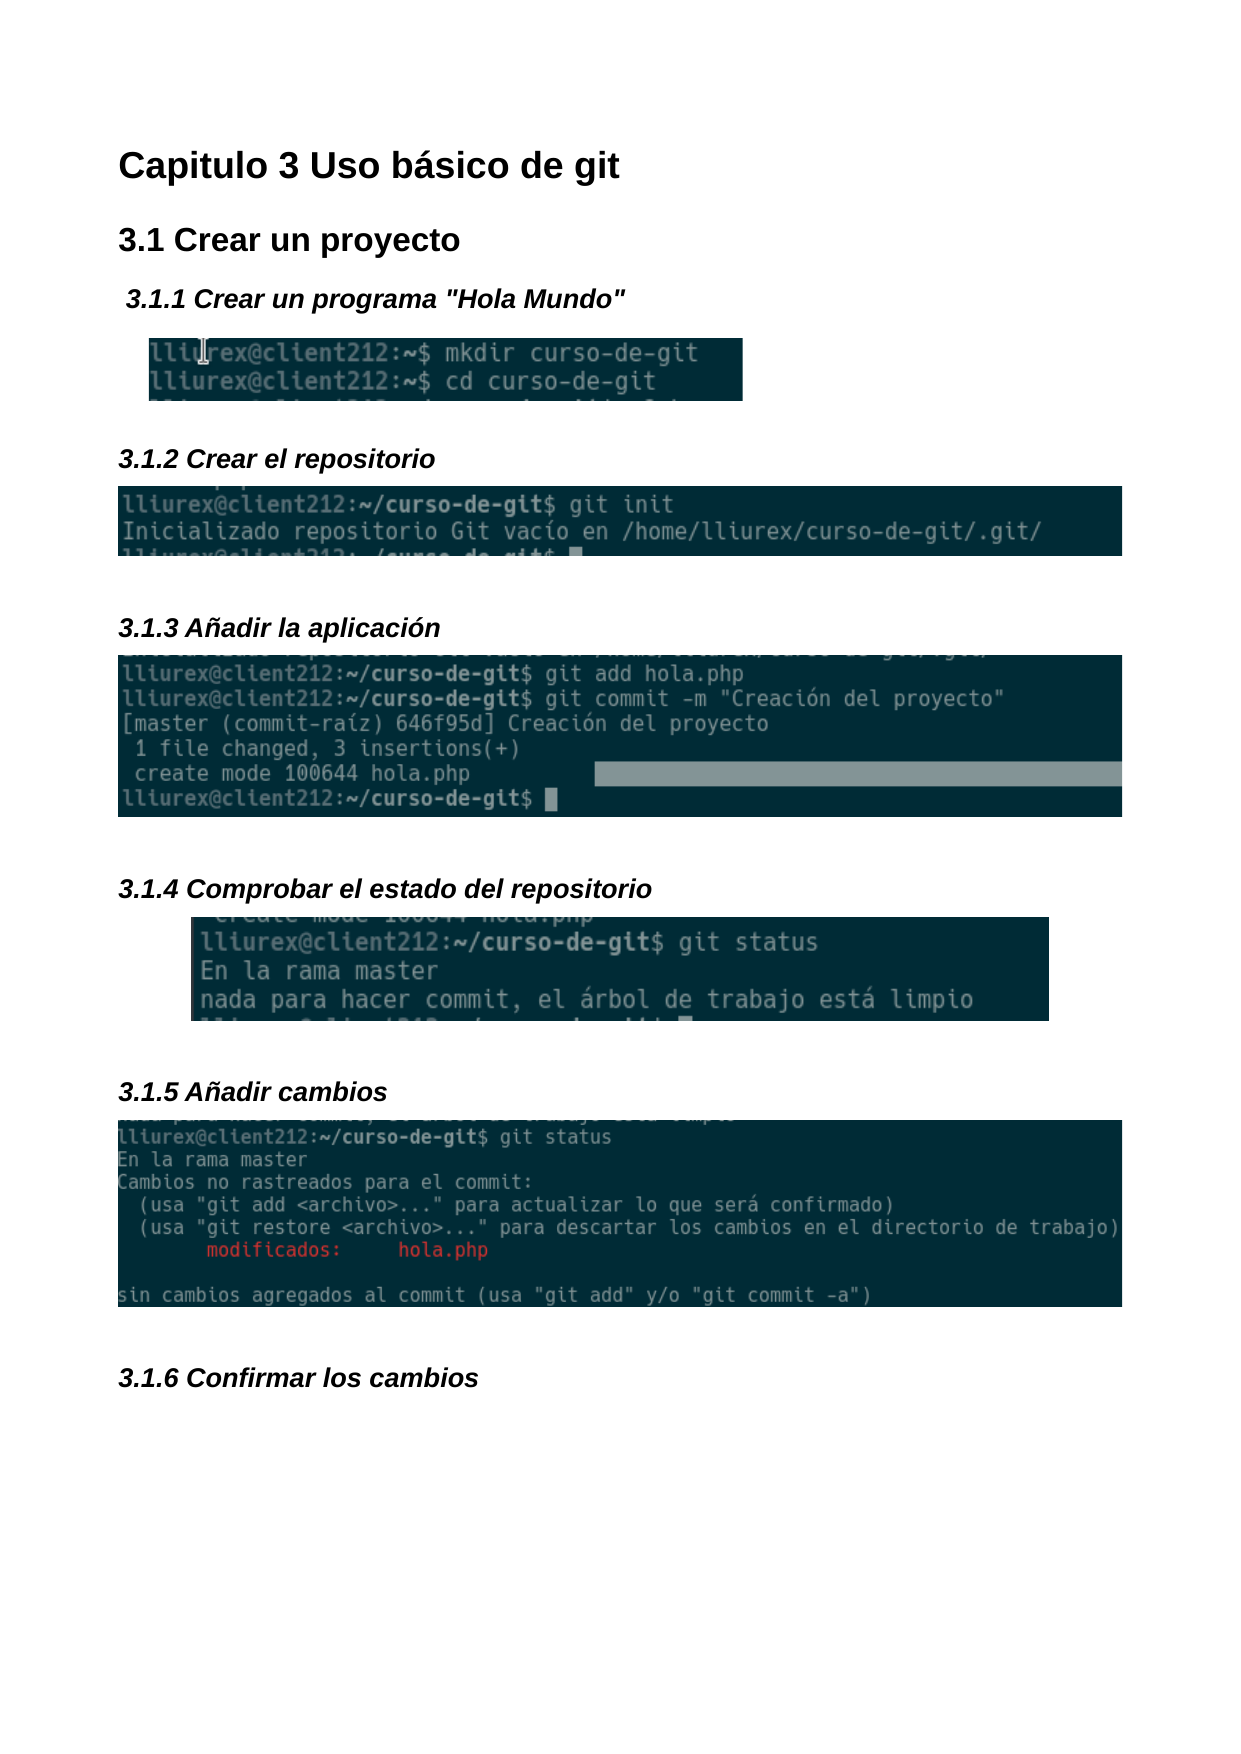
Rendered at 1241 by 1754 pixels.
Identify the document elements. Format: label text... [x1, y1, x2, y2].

picture [467, 522, 475, 539]
picture [772, 1201, 779, 1211]
picture [298, 665, 307, 681]
picture [514, 1129, 520, 1143]
picture [215, 495, 239, 515]
picture [467, 1242, 475, 1256]
picture [469, 932, 480, 952]
picture [282, 500, 291, 512]
picture [907, 989, 915, 1008]
picture [658, 347, 669, 366]
picture [186, 1178, 194, 1188]
picture [513, 1223, 520, 1234]
picture [149, 790, 159, 805]
picture [446, 343, 473, 361]
picture [208, 1223, 216, 1237]
picture [662, 526, 686, 539]
picture [261, 769, 270, 780]
picture [186, 1129, 216, 1146]
picture [680, 994, 691, 1008]
picture [946, 655, 954, 660]
picture [230, 989, 240, 1008]
picture [385, 769, 394, 780]
picture [863, 994, 873, 1008]
picture [546, 1201, 554, 1211]
picture [679, 1016, 692, 1021]
picture [332, 1178, 340, 1188]
picture [545, 549, 554, 556]
picture [371, 937, 381, 950]
picture [509, 715, 518, 731]
picture [647, 715, 655, 731]
picture [716, 522, 725, 539]
picture [198, 665, 232, 683]
picture [248, 690, 258, 706]
picture [216, 917, 226, 922]
picture [807, 937, 817, 950]
picture [558, 1220, 565, 1234]
picture [285, 665, 294, 681]
picture [609, 665, 618, 681]
picture [174, 669, 182, 681]
picture [259, 794, 282, 805]
picture [276, 1246, 284, 1256]
picture [561, 347, 570, 361]
picture [546, 376, 556, 389]
picture [547, 694, 556, 710]
picture [334, 343, 345, 361]
picture [410, 669, 419, 681]
picture [287, 1246, 295, 1256]
picture [163, 526, 173, 539]
picture [297, 790, 307, 805]
picture [860, 526, 870, 539]
picture [535, 1223, 543, 1234]
picture [558, 1129, 565, 1143]
picture [135, 690, 145, 706]
picture [467, 1129, 475, 1143]
picture [479, 1129, 487, 1147]
picture [366, 1201, 374, 1211]
picture [693, 1223, 701, 1234]
picture [125, 713, 131, 734]
picture [829, 1201, 858, 1211]
picture [410, 794, 432, 805]
picture [123, 665, 133, 681]
picture [150, 769, 158, 780]
picture [310, 765, 319, 780]
picture [357, 917, 367, 922]
picture [456, 1246, 464, 1260]
picture [259, 694, 270, 706]
picture [671, 1219, 678, 1234]
picture [519, 376, 528, 389]
picture [321, 495, 344, 512]
picture [413, 917, 423, 922]
picture [648, 1201, 656, 1211]
picture [399, 961, 409, 979]
picture [343, 1223, 352, 1232]
picture [287, 1291, 295, 1301]
picture [680, 937, 691, 955]
picture [592, 1201, 599, 1211]
picture [148, 343, 162, 361]
picture [135, 719, 146, 730]
picture [625, 1220, 633, 1234]
picture [344, 1178, 351, 1188]
picture [140, 1174, 160, 1188]
picture [313, 917, 321, 922]
picture [300, 965, 326, 979]
picture [374, 522, 383, 539]
picture [287, 1155, 296, 1166]
picture [569, 1287, 576, 1301]
picture [652, 932, 663, 955]
picture [276, 1197, 284, 1211]
picture [259, 669, 282, 681]
picture [390, 1178, 396, 1188]
picture [201, 932, 213, 950]
picture [648, 690, 655, 706]
picture [929, 1220, 937, 1234]
picture [900, 526, 910, 539]
picture [637, 1197, 644, 1211]
picture [558, 1201, 565, 1211]
picture [343, 917, 353, 922]
picture [403, 351, 417, 356]
picture [460, 769, 469, 785]
picture [373, 765, 381, 780]
picture [398, 694, 407, 706]
picture [554, 917, 564, 926]
picture [362, 740, 369, 756]
picture [298, 740, 307, 756]
picture [426, 499, 450, 512]
picture [486, 741, 490, 759]
picture [739, 1201, 746, 1211]
picture [242, 495, 252, 512]
picture [505, 347, 514, 361]
picture [328, 932, 339, 950]
picture [982, 694, 991, 706]
picture [441, 994, 451, 1008]
picture [945, 694, 954, 706]
picture [891, 989, 901, 1008]
picture [821, 526, 830, 539]
picture [684, 669, 693, 681]
picture [130, 1178, 137, 1188]
picture [446, 690, 494, 710]
picture [286, 917, 297, 922]
picture [266, 1242, 273, 1256]
picture [509, 665, 518, 681]
picture [1008, 1223, 1016, 1234]
picture [149, 665, 158, 681]
picture [398, 794, 406, 805]
picture [292, 371, 304, 389]
picture [932, 694, 941, 710]
picture [1098, 1223, 1106, 1234]
picture [783, 694, 792, 706]
picture [377, 1133, 385, 1143]
picture [456, 1178, 464, 1188]
picture [311, 1223, 318, 1234]
picture [737, 937, 747, 950]
picture [624, 994, 634, 1008]
picture [603, 1133, 610, 1143]
picture [174, 1133, 183, 1143]
picture [426, 526, 436, 539]
picture [220, 1155, 228, 1166]
picture [794, 522, 804, 540]
picture [884, 655, 892, 660]
picture [632, 371, 641, 389]
picture [366, 1133, 374, 1143]
picture [373, 694, 381, 706]
picture [348, 526, 357, 539]
picture [267, 500, 279, 512]
subtitle 3.1.4 Comprobar el estado del repositorio [118, 873, 1122, 904]
picture [296, 526, 304, 539]
picture [419, 343, 429, 365]
picture [715, 1223, 723, 1234]
picture [310, 690, 332, 706]
picture [385, 794, 394, 805]
picture [253, 1201, 261, 1211]
picture [456, 1201, 464, 1215]
picture [253, 1291, 261, 1301]
picture [401, 526, 410, 539]
picture [163, 1155, 171, 1166]
picture [907, 1223, 915, 1234]
picture [398, 932, 409, 950]
picture [547, 669, 556, 685]
picture [926, 526, 935, 544]
picture [559, 719, 568, 731]
picture [794, 1201, 802, 1211]
picture [501, 1133, 509, 1147]
picture [569, 547, 582, 556]
picture [164, 1201, 171, 1211]
picture [220, 376, 233, 389]
subtitle 3.1.2 Crear el repositorio [118, 443, 1122, 474]
picture [208, 376, 218, 389]
picture [332, 1201, 340, 1211]
picture [344, 1133, 351, 1143]
picture [235, 690, 245, 706]
picture [397, 715, 406, 731]
picture [410, 769, 419, 780]
picture [675, 343, 683, 361]
picture [749, 1291, 757, 1301]
picture [286, 932, 312, 954]
picture [532, 526, 541, 539]
picture [434, 1174, 441, 1188]
picture [359, 502, 372, 508]
picture [411, 1223, 419, 1234]
picture [953, 1223, 960, 1234]
picture [558, 526, 567, 539]
picture [685, 719, 692, 730]
picture [215, 549, 227, 556]
picture [708, 669, 717, 685]
picture [574, 347, 584, 361]
picture [724, 994, 733, 1008]
picture [223, 744, 232, 756]
picture [871, 690, 879, 706]
picture [615, 1223, 622, 1233]
picture [451, 522, 463, 539]
picture [298, 765, 307, 780]
picture [299, 1242, 306, 1256]
picture [447, 744, 456, 756]
picture [526, 937, 536, 950]
picture [231, 1197, 238, 1211]
picture [736, 994, 747, 1008]
picture [670, 1291, 678, 1301]
picture [216, 994, 226, 1008]
picture [961, 994, 972, 1008]
picture [572, 665, 580, 681]
picture [231, 1296, 239, 1301]
picture [957, 694, 966, 706]
picture [818, 1201, 824, 1211]
picture [796, 1287, 802, 1301]
picture [129, 1129, 138, 1143]
picture [377, 1226, 385, 1234]
picture [497, 989, 507, 1008]
picture [321, 1246, 329, 1256]
picture [624, 932, 636, 950]
picture [138, 740, 145, 756]
picture [603, 1287, 611, 1301]
subtitle 3.1.6 Confirmar los cambios [118, 1362, 1122, 1394]
picture [572, 690, 580, 706]
picture [276, 1174, 283, 1188]
picture [597, 719, 605, 731]
picture [254, 1242, 261, 1256]
picture [200, 719, 207, 731]
picture [513, 741, 517, 759]
picture [1031, 1220, 1038, 1234]
picture [997, 1220, 1005, 1234]
picture [310, 655, 318, 660]
picture [447, 715, 456, 731]
picture [504, 499, 515, 517]
picture [873, 1201, 881, 1211]
picture [561, 690, 568, 706]
picture [378, 1287, 385, 1301]
picture [124, 522, 133, 539]
picture [730, 522, 738, 539]
picture [148, 371, 162, 389]
picture [682, 1201, 689, 1211]
subtitle 3.1.3 Añadir la aplicación [118, 612, 1122, 643]
picture [444, 1133, 453, 1147]
picture [305, 376, 331, 389]
picture [637, 499, 646, 512]
picture [308, 526, 318, 539]
picture [202, 961, 212, 979]
picture [649, 1223, 655, 1234]
picture [717, 1287, 723, 1301]
picture [974, 1223, 982, 1234]
picture [965, 522, 975, 540]
picture [308, 495, 317, 512]
picture [299, 1223, 306, 1234]
picture [597, 526, 607, 539]
picture [334, 549, 344, 556]
picture [808, 694, 817, 706]
picture [460, 715, 469, 731]
picture [671, 719, 680, 735]
picture [360, 665, 369, 682]
picture [385, 965, 395, 979]
picture [806, 1287, 813, 1301]
picture [603, 1201, 611, 1211]
picture [491, 343, 500, 361]
picture [198, 744, 208, 756]
picture [310, 1201, 318, 1211]
picture [742, 526, 751, 539]
picture [236, 740, 245, 755]
picture [164, 1223, 171, 1234]
picture [597, 994, 606, 1008]
picture [897, 1223, 903, 1234]
picture [367, 1223, 374, 1234]
picture [185, 794, 196, 805]
picture [949, 989, 958, 1008]
picture [862, 1197, 870, 1211]
picture [501, 1223, 509, 1237]
picture [315, 937, 325, 950]
picture [591, 1223, 599, 1234]
picture [427, 994, 437, 1008]
picture [625, 495, 633, 512]
picture [574, 371, 584, 389]
picture [294, 549, 304, 556]
picture [276, 1129, 284, 1143]
picture [218, 522, 225, 539]
picture [311, 665, 332, 681]
picture [321, 526, 331, 543]
picture [180, 371, 191, 389]
picture [489, 376, 500, 389]
picture [609, 694, 644, 706]
picture [523, 719, 531, 730]
picture [779, 989, 787, 1012]
picture [918, 1223, 926, 1234]
picture [349, 713, 356, 731]
picture [298, 1201, 307, 1210]
picture [659, 669, 668, 681]
picture [435, 769, 444, 784]
picture [765, 937, 775, 950]
picture [992, 526, 1001, 544]
picture [198, 790, 232, 808]
picture [591, 1133, 599, 1143]
picture [130, 1155, 137, 1166]
picture [289, 1178, 295, 1188]
picture [285, 690, 294, 706]
picture [324, 719, 332, 730]
picture [749, 1201, 757, 1211]
picture [538, 937, 551, 950]
picture [441, 917, 466, 922]
picture [175, 1287, 205, 1301]
picture [235, 790, 245, 805]
picture [174, 715, 182, 731]
picture [447, 1287, 453, 1301]
picture [479, 1246, 487, 1260]
picture [241, 549, 248, 556]
subtitle 3.1 Crear un proyecto [118, 219, 1122, 258]
picture [203, 522, 212, 539]
picture [460, 744, 469, 755]
picture [447, 376, 457, 389]
picture [771, 1291, 792, 1301]
picture [285, 790, 294, 805]
picture [965, 1220, 971, 1234]
picture [886, 1220, 892, 1234]
picture [779, 932, 789, 950]
picture [265, 1291, 273, 1305]
picture [505, 526, 515, 539]
picture [467, 1178, 475, 1188]
picture [423, 1242, 430, 1256]
picture [545, 495, 555, 516]
picture [941, 522, 949, 539]
picture [703, 522, 712, 539]
picture [193, 338, 218, 366]
picture [1018, 522, 1027, 539]
picture [1043, 1223, 1050, 1233]
picture [429, 965, 437, 979]
picture [135, 665, 145, 681]
picture [161, 794, 170, 805]
picture [588, 376, 599, 389]
picture [332, 1129, 340, 1144]
picture [320, 1135, 330, 1139]
picture [546, 348, 556, 361]
picture [272, 994, 283, 1012]
picture [638, 989, 648, 1008]
picture [208, 1178, 216, 1188]
picture [255, 1223, 261, 1234]
picture [696, 937, 704, 950]
picture [230, 932, 242, 950]
picture [118, 1129, 126, 1143]
picture [771, 694, 780, 706]
picture [175, 1201, 183, 1211]
picture [387, 526, 396, 539]
picture [610, 989, 621, 1008]
picture [554, 989, 564, 1008]
picture [332, 1291, 340, 1301]
picture [591, 1291, 599, 1301]
picture [335, 740, 344, 756]
picture [733, 669, 742, 685]
picture [820, 694, 829, 706]
picture [941, 1223, 948, 1234]
picture [221, 1220, 227, 1234]
picture [457, 1287, 463, 1301]
picture [747, 694, 755, 706]
picture [509, 690, 518, 706]
picture [646, 665, 655, 681]
picture [666, 989, 676, 1008]
picture [693, 1201, 701, 1211]
picture [400, 499, 410, 512]
picture [343, 932, 354, 950]
picture [433, 1223, 443, 1232]
picture [225, 715, 229, 734]
picture [371, 965, 381, 979]
picture [411, 1246, 419, 1256]
picture [310, 1291, 318, 1301]
picture [793, 937, 803, 950]
picture [530, 549, 541, 556]
picture [532, 376, 542, 389]
picture [387, 917, 395, 922]
picture [708, 932, 718, 950]
picture [427, 917, 437, 922]
picture [454, 994, 481, 1008]
picture [123, 495, 134, 512]
picture [131, 1287, 137, 1301]
picture [536, 1197, 542, 1211]
picture [616, 343, 627, 361]
picture [554, 932, 593, 950]
subtitle 3.1.5 Añadir cambios [118, 1076, 1122, 1108]
picture [920, 694, 929, 706]
picture [231, 1242, 239, 1256]
picture [241, 1133, 251, 1143]
picture [480, 1288, 484, 1305]
picture [524, 1129, 531, 1143]
picture [360, 719, 369, 731]
picture [123, 549, 129, 556]
picture [708, 719, 717, 735]
picture [597, 694, 605, 706]
picture [400, 1242, 408, 1256]
picture [287, 715, 294, 731]
picture [397, 744, 407, 756]
picture [357, 1201, 363, 1211]
picture [805, 1223, 813, 1234]
picture [400, 1291, 408, 1301]
picture [727, 1201, 735, 1211]
picture [1076, 1223, 1084, 1234]
picture [478, 1178, 499, 1188]
picture [245, 961, 254, 979]
picture [808, 526, 817, 539]
picture [584, 719, 593, 731]
picture [1065, 1220, 1073, 1234]
picture [175, 740, 182, 756]
picture [586, 495, 594, 512]
picture [346, 672, 358, 677]
picture [273, 744, 282, 760]
picture [721, 719, 730, 731]
picture [472, 744, 481, 756]
picture [569, 1223, 577, 1234]
picture [490, 1201, 498, 1211]
picture [518, 549, 525, 556]
picture [513, 1175, 520, 1188]
picture [164, 371, 176, 389]
picture [355, 937, 368, 950]
picture [689, 522, 699, 540]
picture [288, 965, 297, 979]
picture [518, 526, 528, 539]
subtitle 3.1.1 Crear un programa "Hola Mundo" [118, 283, 1122, 314]
picture [781, 526, 791, 539]
picture [190, 526, 199, 539]
picture [208, 1201, 216, 1215]
picture [323, 765, 357, 780]
picture [136, 549, 143, 556]
picture [261, 744, 269, 755]
picture [161, 669, 170, 681]
picture [164, 1133, 171, 1143]
picture [255, 522, 265, 539]
picture [398, 765, 406, 780]
picture [235, 343, 274, 364]
picture [360, 690, 369, 707]
picture [235, 665, 245, 681]
picture [400, 1178, 408, 1188]
picture [243, 1178, 250, 1188]
picture [569, 1197, 576, 1211]
picture [188, 500, 200, 512]
picture [258, 965, 269, 979]
picture [672, 665, 680, 681]
picture [136, 769, 145, 780]
picture [152, 522, 160, 539]
picture [185, 669, 196, 681]
picture [308, 549, 317, 556]
picture [839, 1223, 847, 1234]
picture [659, 690, 667, 706]
picture [244, 1242, 250, 1256]
picture [652, 495, 659, 512]
picture [248, 744, 257, 756]
picture [161, 719, 170, 731]
picture [461, 371, 472, 389]
picture [186, 719, 195, 731]
picture [682, 1223, 689, 1234]
picture [421, 694, 432, 706]
picture [569, 1133, 577, 1143]
picture [222, 1201, 227, 1211]
picture [219, 1129, 228, 1143]
picture [573, 715, 580, 731]
picture [123, 690, 133, 706]
picture [597, 669, 605, 681]
picture [454, 940, 467, 946]
picture [582, 1201, 588, 1211]
picture [346, 697, 358, 702]
picture [236, 719, 244, 731]
picture [344, 1197, 351, 1211]
picture [696, 719, 705, 731]
picture [377, 1178, 385, 1188]
picture [858, 694, 867, 706]
picture [496, 743, 507, 754]
picture [513, 1201, 520, 1211]
picture [377, 1201, 385, 1211]
picture [277, 343, 288, 361]
picture [265, 1223, 273, 1234]
picture [1031, 522, 1041, 540]
picture [580, 1129, 587, 1143]
picture [522, 665, 531, 685]
picture [456, 1129, 465, 1143]
picture [522, 690, 531, 710]
picture [388, 1129, 431, 1143]
picture [758, 719, 767, 731]
picture [663, 495, 672, 512]
picture [835, 994, 845, 1008]
picture [244, 937, 254, 950]
picture [207, 1246, 228, 1256]
picture [366, 1178, 374, 1192]
picture [163, 1291, 171, 1301]
picture [847, 526, 856, 539]
picture [300, 1155, 306, 1166]
picture [187, 1155, 194, 1166]
picture [385, 744, 394, 756]
picture [403, 371, 430, 394]
picture [322, 549, 328, 556]
picture [624, 522, 633, 540]
picture [952, 522, 962, 539]
picture [310, 1246, 318, 1256]
picture [758, 694, 768, 706]
picture [483, 937, 494, 950]
picture [269, 526, 278, 539]
picture [851, 1219, 858, 1234]
picture [292, 343, 304, 361]
picture [783, 1201, 791, 1211]
picture [287, 765, 294, 780]
picture [231, 1129, 240, 1143]
picture [210, 1287, 216, 1301]
picture [253, 1178, 261, 1188]
picture [141, 1291, 149, 1301]
picture [256, 495, 266, 512]
picture [363, 343, 387, 361]
picture [765, 994, 775, 1008]
picture [259, 937, 269, 950]
picture [534, 719, 544, 731]
picture [398, 669, 407, 681]
picture [513, 1291, 520, 1301]
picture [387, 499, 396, 512]
picture [162, 740, 169, 755]
picture [150, 549, 157, 556]
picture [616, 376, 627, 394]
picture [355, 1223, 363, 1234]
picture [174, 694, 182, 706]
picture [873, 1220, 881, 1234]
picture [177, 500, 186, 512]
picture [422, 1223, 430, 1234]
picture [486, 713, 492, 734]
picture [302, 994, 311, 1008]
picture [695, 694, 706, 706]
picture [241, 1155, 261, 1166]
picture [271, 937, 284, 950]
picture [598, 495, 606, 512]
picture [793, 994, 803, 1008]
picture [512, 937, 522, 950]
picture [821, 994, 832, 1008]
picture [413, 932, 437, 950]
picture [636, 1223, 644, 1234]
picture [733, 719, 742, 731]
picture [621, 665, 630, 681]
picture [475, 343, 486, 361]
picture [366, 1291, 374, 1301]
picture [118, 1174, 126, 1188]
picture [355, 1133, 363, 1143]
picture [399, 917, 409, 922]
picture [215, 932, 227, 950]
picture [248, 719, 283, 731]
picture [609, 937, 621, 955]
picture [310, 1178, 318, 1188]
picture [277, 371, 289, 389]
picture [637, 522, 646, 539]
picture [522, 790, 531, 809]
picture [615, 1201, 622, 1211]
picture [216, 965, 226, 979]
picture [220, 347, 233, 361]
picture [149, 690, 158, 706]
picture [497, 937, 508, 950]
picture [687, 343, 697, 361]
picture [197, 1155, 217, 1166]
picture [343, 989, 353, 1008]
picture [137, 526, 147, 539]
picture [559, 1287, 565, 1301]
picture [588, 347, 598, 361]
picture [453, 495, 475, 512]
picture [670, 1201, 678, 1215]
picture [264, 1129, 273, 1143]
picture [385, 669, 394, 681]
picture [603, 1223, 611, 1234]
picture [415, 522, 423, 539]
picture [733, 690, 742, 706]
picture [161, 694, 170, 706]
picture [1053, 1223, 1061, 1234]
picture [287, 1129, 306, 1143]
picture [1006, 522, 1014, 539]
picture [371, 994, 381, 1008]
picture [472, 715, 481, 731]
picture [478, 499, 501, 512]
picture [970, 690, 978, 706]
picture [256, 549, 262, 556]
picture [437, 744, 443, 756]
picture [817, 1223, 825, 1234]
picture [153, 1152, 160, 1166]
picture [886, 522, 896, 539]
picture [721, 665, 730, 681]
picture [348, 371, 359, 389]
picture [524, 1201, 531, 1211]
picture [421, 669, 432, 681]
picture [165, 1174, 171, 1188]
picture [497, 917, 508, 922]
picture [231, 1220, 238, 1234]
picture [314, 994, 325, 1008]
picture [222, 769, 233, 780]
picture [751, 932, 761, 950]
picture [198, 690, 232, 708]
picture [276, 1152, 284, 1166]
picture [648, 1291, 656, 1305]
picture [321, 1174, 329, 1188]
picture [411, 1291, 443, 1301]
picture [373, 794, 381, 805]
picture [411, 744, 419, 755]
picture [321, 1223, 329, 1234]
picture [434, 1246, 442, 1256]
picture [580, 1223, 588, 1234]
picture [525, 1223, 532, 1234]
picture [727, 1287, 734, 1301]
picture [497, 690, 507, 706]
picture [508, 790, 518, 805]
picture [797, 690, 804, 706]
picture [346, 796, 358, 801]
picture [539, 994, 551, 1008]
picture [173, 769, 182, 780]
picture [174, 794, 182, 805]
picture [518, 495, 529, 512]
picture [175, 1178, 183, 1188]
picture [388, 1201, 397, 1210]
picture [485, 989, 493, 1008]
picture [118, 1152, 126, 1166]
picture [185, 694, 196, 706]
picture [187, 740, 194, 756]
picture [614, 1287, 622, 1301]
picture [357, 994, 367, 1008]
picture [909, 694, 916, 706]
picture [254, 1133, 261, 1143]
picture [334, 526, 344, 539]
picture [447, 765, 456, 780]
picture [175, 1223, 183, 1234]
picture [344, 1291, 351, 1301]
picture [141, 1129, 150, 1143]
picture [584, 526, 594, 539]
picture [582, 917, 592, 926]
picture [305, 347, 331, 361]
picture [756, 526, 765, 539]
picture [385, 694, 394, 706]
picture [276, 1223, 284, 1234]
picture [621, 715, 630, 731]
picture [179, 343, 191, 361]
picture [422, 1178, 430, 1188]
picture [287, 1220, 295, 1234]
picture [186, 765, 194, 780]
picture [845, 690, 854, 706]
picture [849, 989, 859, 1008]
picture [248, 665, 258, 681]
picture [596, 940, 606, 944]
picture [751, 989, 762, 1008]
picture [163, 500, 173, 512]
picture [355, 965, 368, 979]
picture [746, 715, 754, 731]
picture [727, 1223, 734, 1234]
picture [503, 376, 514, 389]
picture [244, 994, 255, 1008]
picture [479, 522, 488, 539]
picture [374, 495, 383, 514]
picture [561, 665, 568, 681]
picture [772, 1223, 780, 1234]
picture [123, 790, 133, 805]
picture [193, 376, 204, 389]
picture [637, 932, 648, 950]
picture [198, 769, 208, 780]
picture [265, 1197, 273, 1211]
picture [258, 917, 269, 922]
picture [136, 495, 147, 512]
picture [783, 1223, 791, 1234]
picture [294, 495, 304, 512]
picture [277, 1291, 284, 1301]
picture [530, 495, 541, 512]
picture [321, 1287, 329, 1301]
picture [760, 1291, 768, 1301]
picture [202, 994, 212, 1008]
picture [178, 522, 186, 539]
picture [265, 1155, 273, 1166]
picture [244, 917, 254, 922]
picture [310, 790, 332, 805]
picture [768, 526, 778, 539]
picture [835, 526, 843, 539]
picture [299, 1291, 306, 1305]
picture [152, 1201, 160, 1211]
picture [362, 522, 370, 539]
picture [435, 790, 494, 810]
picture [236, 371, 274, 393]
picture [532, 347, 542, 361]
picture [582, 986, 592, 1008]
picture [467, 1201, 475, 1211]
picture [373, 669, 381, 681]
picture [737, 1220, 757, 1234]
picture [242, 526, 252, 539]
picture [704, 1291, 712, 1305]
picture [161, 769, 170, 780]
picture [545, 788, 557, 811]
picture [329, 917, 339, 922]
picture [650, 526, 659, 539]
picture [348, 343, 359, 361]
picture [248, 790, 258, 805]
picture [297, 690, 307, 706]
picture [708, 989, 718, 1008]
picture [229, 526, 239, 539]
picture [895, 694, 904, 710]
picture [385, 994, 396, 1008]
picture [413, 499, 423, 512]
picture [152, 1133, 160, 1143]
picture [329, 965, 339, 979]
picture [497, 665, 507, 681]
picture [286, 994, 297, 1008]
picture [298, 715, 306, 731]
picture [248, 765, 257, 780]
picture [265, 1178, 273, 1188]
picture [335, 719, 344, 731]
picture [595, 762, 1123, 786]
picture [150, 495, 161, 512]
picture [762, 1220, 768, 1234]
picture [410, 694, 419, 706]
picture [571, 499, 580, 517]
picture [547, 719, 556, 731]
picture [220, 1178, 228, 1188]
picture [630, 347, 641, 361]
picture [525, 917, 536, 922]
picture [435, 715, 443, 731]
picture [149, 719, 158, 731]
picture [918, 994, 944, 1012]
picture [413, 965, 424, 979]
picture [203, 500, 212, 512]
picture [322, 1201, 329, 1211]
picture [435, 665, 494, 685]
picture [220, 1291, 228, 1301]
picture [409, 715, 431, 731]
picture [806, 1197, 813, 1211]
picture [236, 769, 245, 780]
picture [334, 371, 345, 389]
picture [497, 790, 507, 805]
picture [273, 694, 282, 706]
picture [363, 371, 387, 389]
picture [466, 549, 475, 556]
picture [360, 790, 369, 807]
picture [634, 719, 643, 731]
picture [644, 371, 654, 389]
picture [384, 932, 395, 950]
picture [152, 1223, 160, 1234]
picture [164, 343, 176, 361]
picture [299, 1178, 306, 1188]
picture [490, 1291, 498, 1301]
picture [135, 790, 145, 805]
picture [546, 1291, 554, 1305]
picture [401, 1220, 408, 1234]
picture [142, 1221, 146, 1237]
subtitle Capitulo 3 Uso básico de git [118, 143, 1122, 186]
picture [389, 1220, 397, 1234]
picture [480, 1201, 487, 1211]
picture [285, 744, 295, 756]
picture [546, 520, 554, 539]
picture [118, 1296, 126, 1301]
picture [503, 1174, 509, 1188]
picture [373, 744, 381, 755]
picture [423, 740, 431, 756]
picture [400, 994, 409, 1008]
picture [839, 1291, 847, 1301]
picture [1088, 1220, 1093, 1237]
